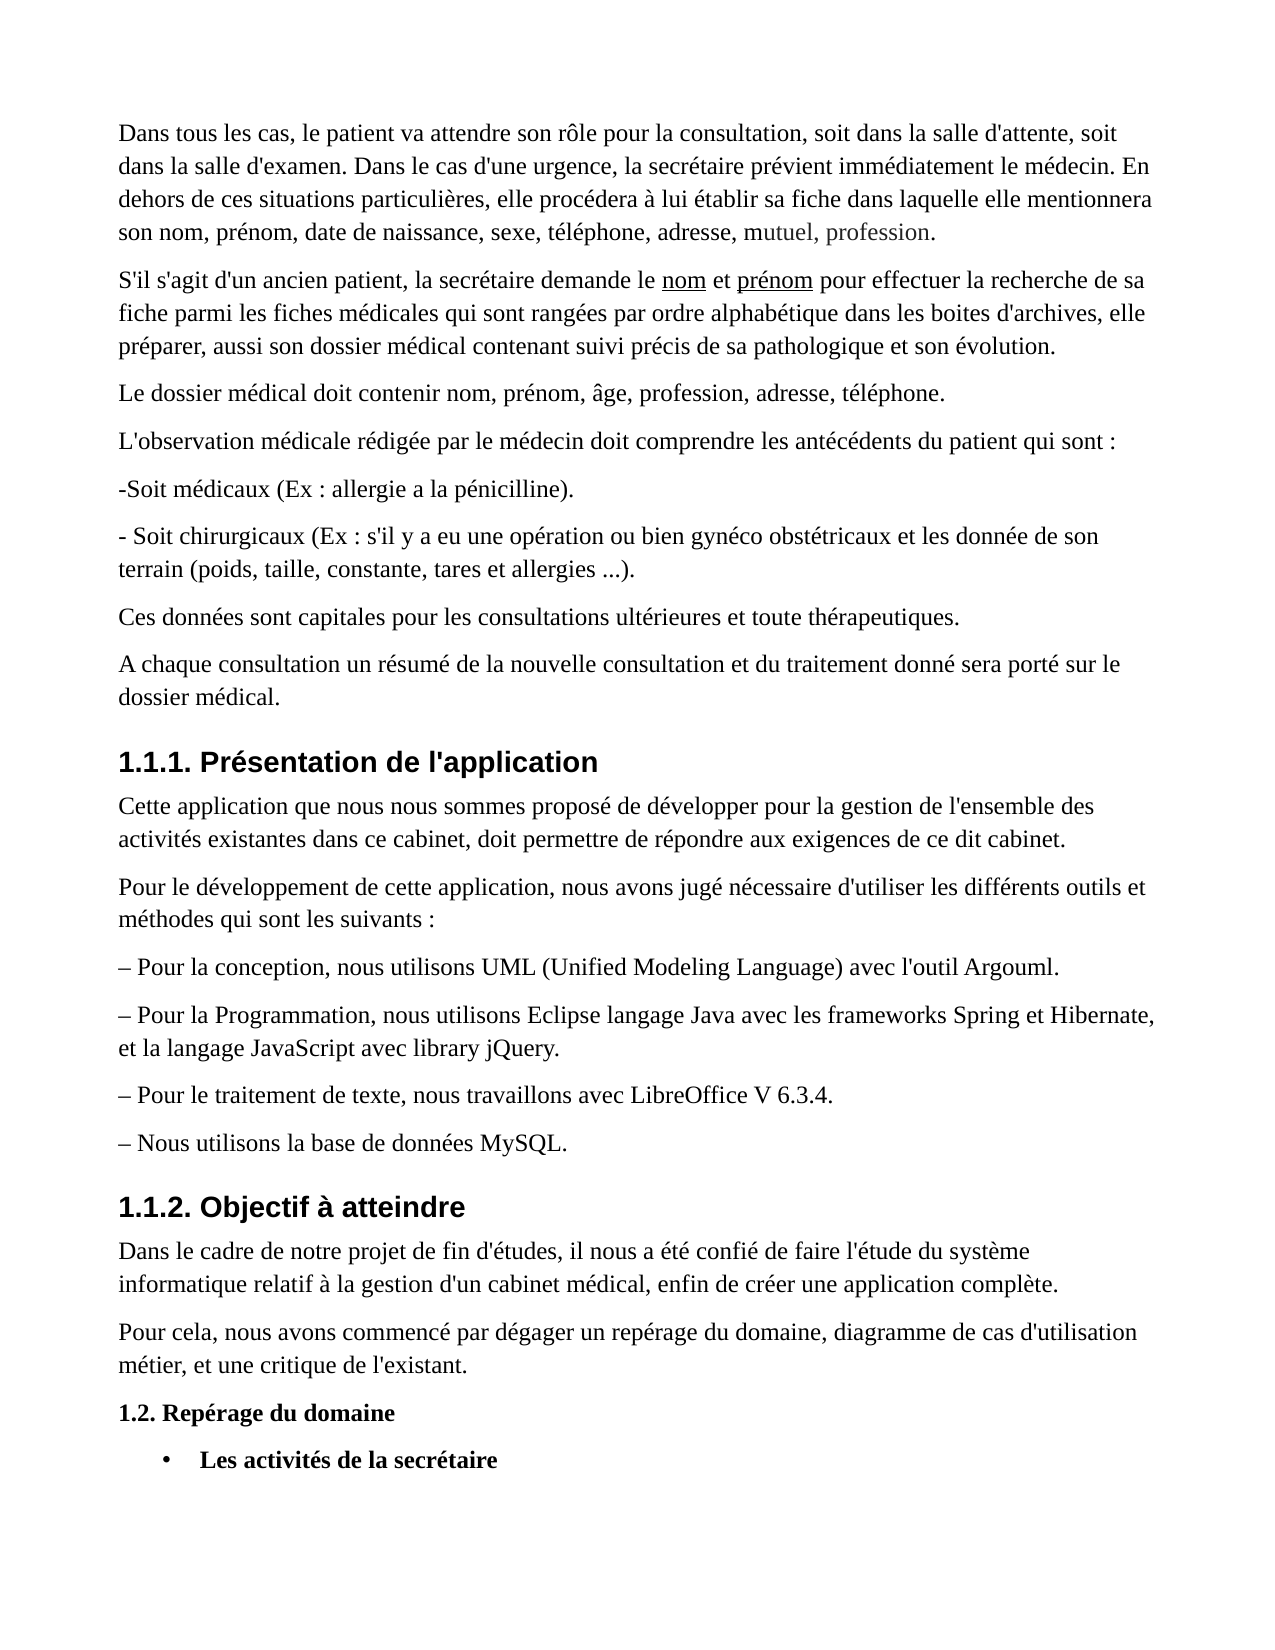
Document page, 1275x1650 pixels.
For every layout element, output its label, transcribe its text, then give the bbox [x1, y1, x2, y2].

text Pour cela, nous avons commencé par dégager un repérage du domaine, diagramme de cas d'utilisation métier, et une critique de l'existant. [118, 1317, 1157, 1379]
subtitle 1.1.2. Objectif à atteindre [118, 1190, 1157, 1224]
text – Pour la Programmation, nous utilisons Eclipse langage Java avec les frameworks Spring et Hibernate, et la langage JavaScript avec library jQuery. [118, 1000, 1157, 1062]
list Les activités de la secrétaire [162, 1445, 1157, 1474]
text A chaque consultation un résumé de la nouvelle consultation et du traitement donné sera porté sur le dossier médical. [118, 649, 1157, 711]
text - Soit chirurgicaux (Ex : s'il y a eu une opération ou bien gynéco obstétricaux et les donnée de son terrain (poids, taille, constante, tares et allergies ...). [118, 521, 1157, 583]
text Pour le développement de cette application, nous avons jugé nécessaire d'utiliser les différents outils et méthodes qui sont les suivants : [118, 872, 1157, 933]
text Cette application que nous nous sommes proposé de développer pour la gestion de l'ensemble des activités existantes dans ce cabinet, doit permettre de répondre aux exigences de ce dit cabinet. [118, 791, 1157, 853]
text – Pour le traitement de texte, nous travaillons avec LibreOffice V 6.3.4. [118, 1080, 1157, 1109]
subtitle 1.1.1. Présentation de l'application [118, 745, 1157, 778]
text S'il s'agit d'un ancien patient, la secrétaire demande le nom et prénom pour effectuer la recherche de sa fiche parmi les fiches médicales qui sont rangées par ordre alphabétique dans les boites d'archives, elle préparer, aussi son dossier médical contenant suivi précis de sa pathologique et son évolution. [118, 265, 1157, 359]
text Le dossier médical doit contenir nom, prénom, âge, profession, adresse, téléphone. [118, 378, 1157, 407]
text – Nous utilisons la base de données MySQL. [118, 1128, 1157, 1157]
text Dans tous les cas, le patient va attendre son rôle pour la consultation, soit dans la salle d'attente, soit dans la salle d'examen. Dans le cas d'une urgence, la secrétaire prévient immédiatement le médecin. En dehors de ces situations particulières, elle procédera à lui établir sa fiche dans laquelle elle mentionnera son nom, prénom, date de naissance, sexe, téléphone, adresse, mutuel, profession. [118, 118, 1157, 246]
text 1.2. Repérage du domaine [118, 1398, 1157, 1426]
text – Pour la conception, nous utilisons UML (Unified Modeling Language) avec l'outil Argouml. [118, 952, 1157, 981]
text Ces données sont capitales pour les consultations ultérieures et toute thérapeutiques. [118, 602, 1157, 631]
text Dans le cadre de notre projet de fin d'études, il nous a été confié de faire l'étude du système informatique relatif à la gestion d'un cabinet médical, enfin de créer une application complète. [118, 1236, 1157, 1298]
text -Soit médicaux (Ex : allergie a la pénicilline). [118, 474, 1157, 502]
text L'observation médicale rédigée par le médecin doit comprendre les antécédents du patient qui sont : [118, 426, 1157, 455]
